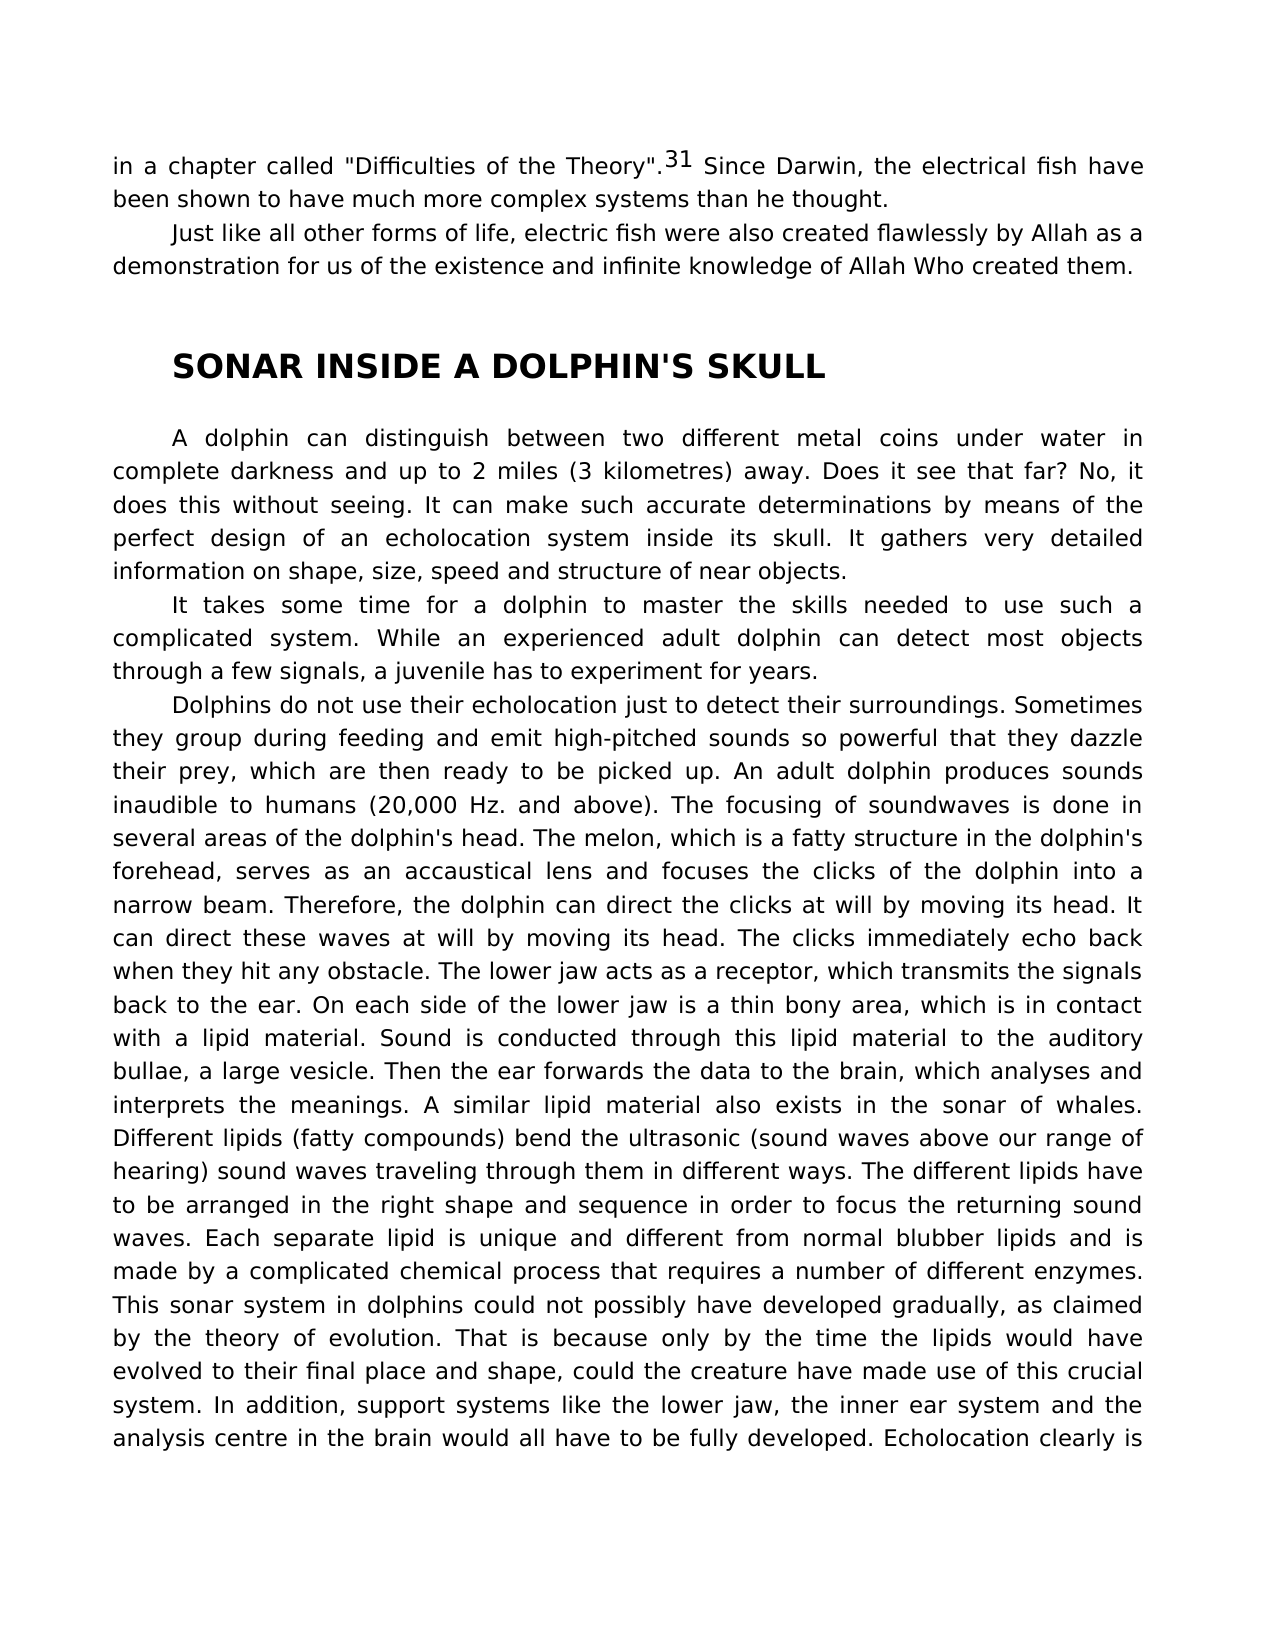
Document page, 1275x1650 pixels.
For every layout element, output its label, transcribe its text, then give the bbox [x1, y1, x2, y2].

text Dolphins do not use their echolocation just to detect their surroundings. Sometimes they group during feeding and emit high-pitched sounds so powerful that they dazzle their prey, which are then ready to be picked up. An adult dolphin produces sounds inaudible to humans (20,000 Hz. and above). The focusing of soundwaves is done in several areas of the dolphin's head. The melon, which is a fatty structure in the dolphin's forehead, serves as an accaustical lens and focuses the clicks of the dolphin into a narrow beam. Therefore, the dolphin can direct the clicks at will by moving its head. It can direct these waves at will by moving its head. The clicks immediately echo back when they hit any obstacle. The lower jaw acts as a receptor, which transmits the signals back to the ear. On each side of the lower jaw is a thin bony area, which is in contact with a lipid material. Sound is conducted through this lipid material to the auditory bullae, a large vesicle. Then the ear forwards the data to the brain, which analyses and interprets the meanings. A similar lipid material also exists in the sonar of whales. Different lipids (fatty compounds) bend the ultrasonic (sound waves above our range of hearing) sound waves traveling through them in different ways. The different lipids have to be arranged in the right shape and sequence in order to focus the returning sound waves. Each separate lipid is unique and different from normal blubber lipids and is made by a complicated chemical process that requires a number of different enzymes. This sonar system in dolphins could not possibly have developed gradually, as claimed by the theory of evolution. That is because only by the time the lipids would have evolved to their final place and shape, could the creature have made use of this crucial system. In addition, support systems like the lower jaw, the inner ear system and the analysis centre in the brain would all have to be fully developed. Echolocation clearly is [112, 686, 1145, 1453]
text A dolphin can distinguish between two different metal coins under water in complete darkness and up to 2 miles (3 kilometres) away. Does it see that far? No, it does this without seeing. It can make such accurate determinations by means of the perfect design of an echolocation system inside its skull. It gathers very detailed information on shape, size, speed and structure of near objects. [112, 420, 1145, 586]
text SONAR INSIDE A DOLPHIN'S SKULL [112, 348, 1145, 386]
text Just like all other forms of life, electric fish were also created flawlessly by Allah as a demonstration for us of the existence and infinite knowledge of Allah Who created them. [112, 214, 1145, 281]
text It takes some time for a dolphin to master the skills needed to use such a complicated system. While an experienced adult dolphin can detect most objects through a few signals, a juvenile has to experiment for years. [112, 586, 1145, 686]
text in a chapter called "Difficulties of the Theory".31 Since Darwin, the electrical fish have been shown to have much more complex systems than he thought. [112, 148, 1145, 214]
